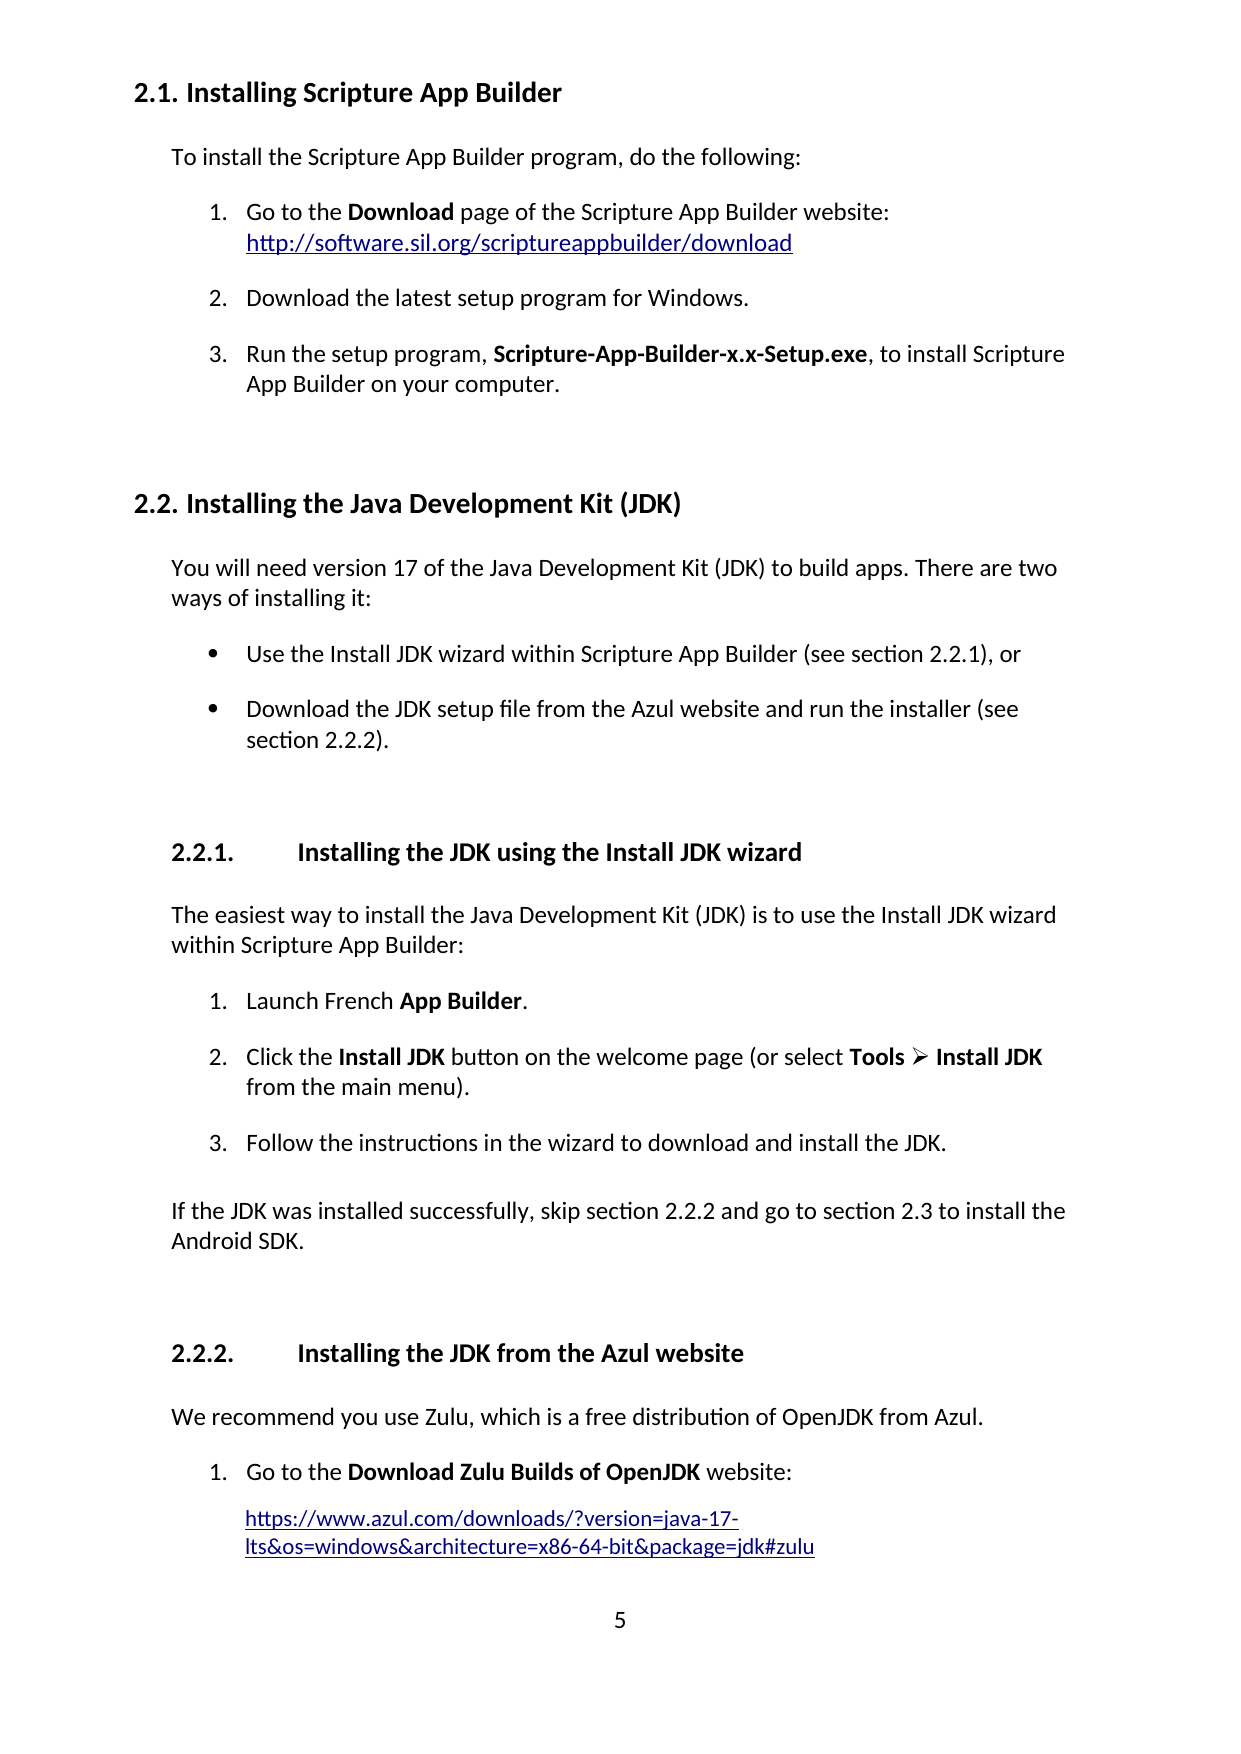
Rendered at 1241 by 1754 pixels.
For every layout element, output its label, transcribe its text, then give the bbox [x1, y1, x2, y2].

text https://www.azul.com/downloads/?version=java-17-lts&os=windows&architecture=x86-64-bit&package=jdk#zulu [245, 1504, 1069, 1561]
text You will need version 17 of the Java Development Kit (JDK) to build apps. There are two ways of installing it: [171, 552, 1069, 613]
list Use the Install JDK wizard within Scripture App Builder (see section 2.2.1), or [209, 638, 1069, 668]
list Go to the Download page of the Scripture App Builder website: http://software.sil.org/scriptureappbuilder/download [209, 196, 1069, 257]
list Click the Install JDK button on the welcome page (or select Tools  Install JDK from the main menu). [209, 1041, 1069, 1102]
list Follow the instructions in the wizard to download and install the JDK. [209, 1127, 1069, 1157]
text To install the Scripture App Builder program, do the following: [171, 141, 1069, 171]
subtitle Installing the Java Development Kit (JDK) [134, 485, 1069, 521]
subtitle Installing the JDK using the Install JDK wizard [171, 835, 1069, 868]
text If the JDK was installed successfully, skip section 2.2.2 and go to section 2.3 to install the Android SDK. [171, 1195, 1069, 1256]
text We recommend you use Zulu, which is a free distribution of OpenJDK from Azul. [171, 1401, 1069, 1431]
list Launch French App Builder. [209, 985, 1069, 1016]
text The easiest way to install the Java Development Kit (JDK) is to use the Install JDK wizard within Scripture App Builder: [171, 899, 1069, 960]
list Run the setup program, Scripture-App-Builder-x.x-Setup.exe, to install Scripture App Builder on your computer. [209, 338, 1069, 399]
subtitle Installing the JDK from the Azul website [171, 1336, 1069, 1369]
list Download the latest setup program for Windows. [209, 282, 1069, 313]
list Go to the Download Zulu Builds of OpenJDK website: [209, 1456, 1069, 1487]
subtitle Installing Scripture App Builder [134, 74, 1069, 109]
list Download the JDK setup file from the Azul website and run the installer (see section 2.2.2). [209, 693, 1069, 754]
